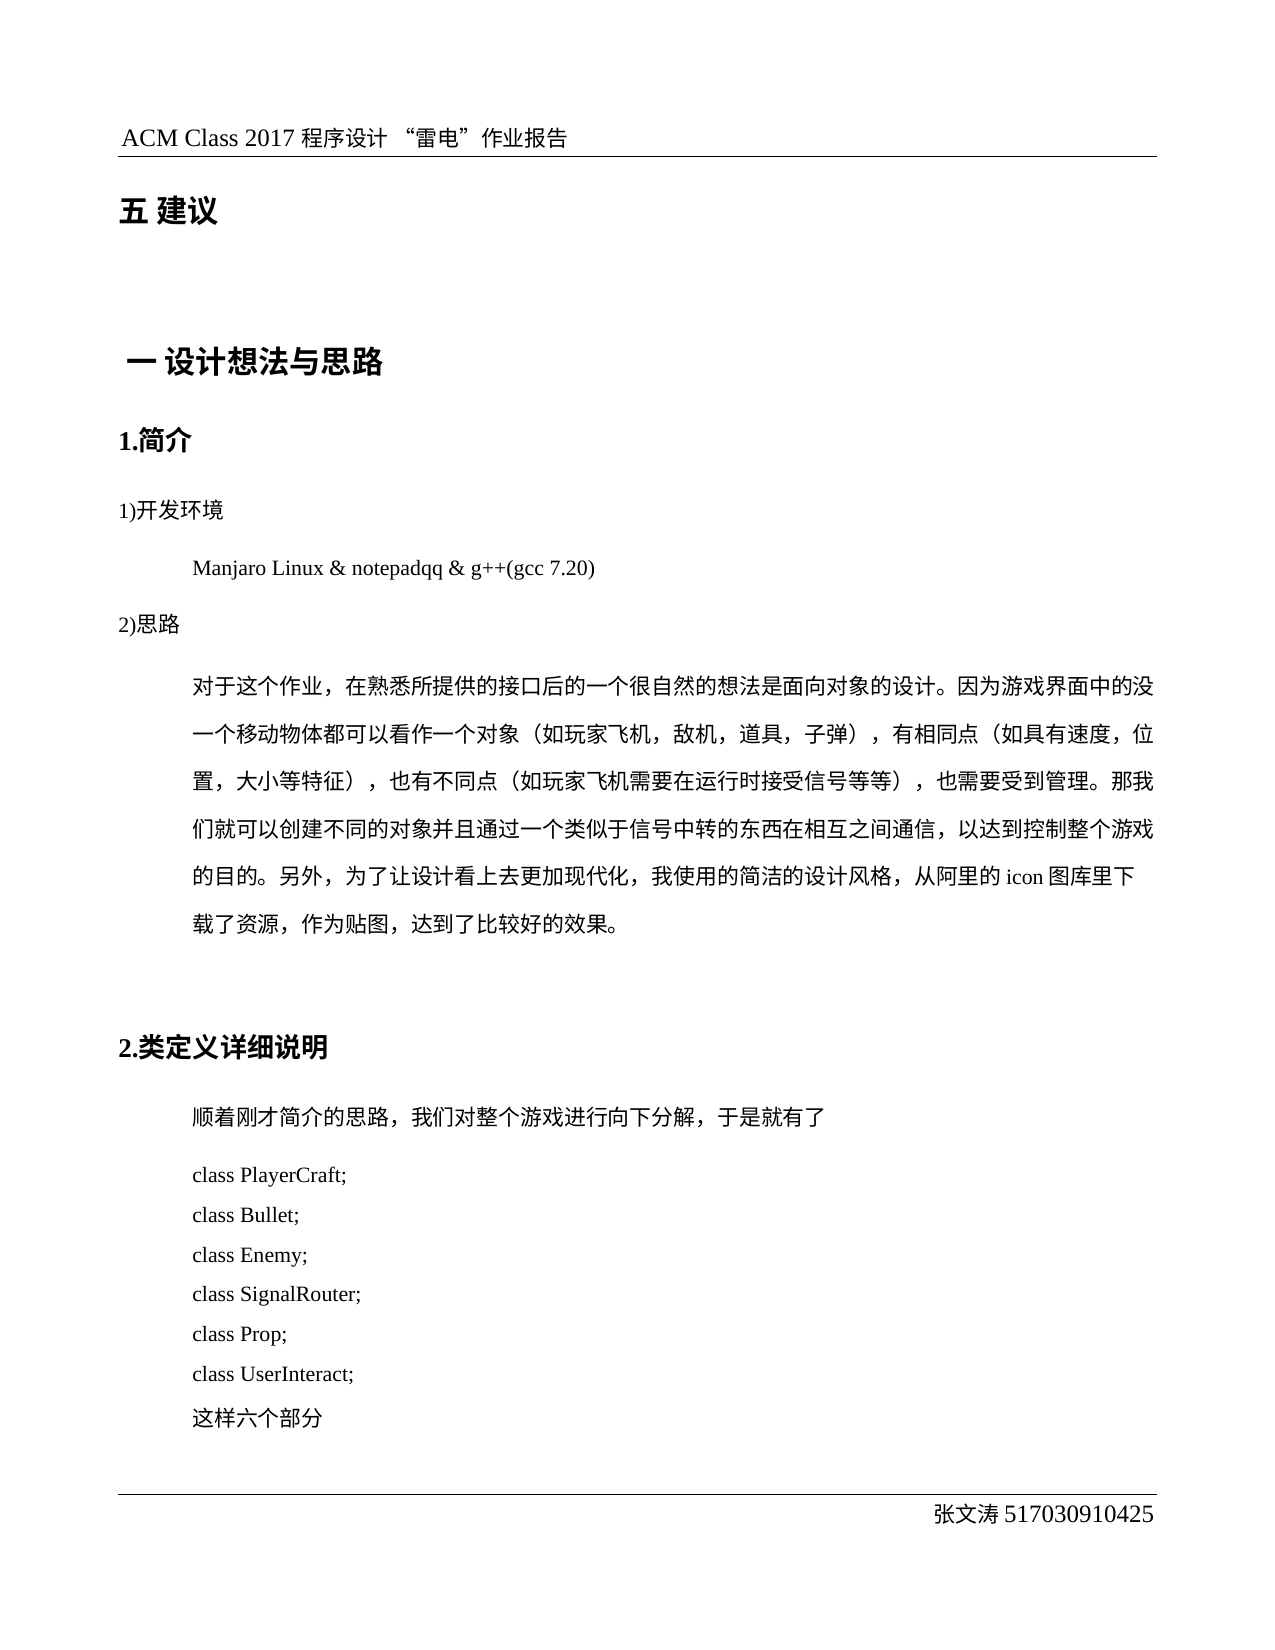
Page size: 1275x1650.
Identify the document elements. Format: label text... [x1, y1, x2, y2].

text 2)思路 [118, 607, 1157, 639]
text 1.简介 [118, 419, 1157, 458]
text 对于这个作业，在熟悉所提供的接口后的一个很自然的想法是面向对象的设计。因为游戏界面中的没 一个移动物体都可以看作一个对象（如玩家飞机，敌机，道具，子弹），有相同点（如具有速度，位 置，大小等特征），也有不同点（如玩家飞机需要在运行时接受信号等等），也需要受到管理。那我 们就可以创建不同的对象并且通过一个类似于信号中转的东西在相互之间通信，以达到控制整个游戏 的目的。另外，为了让设计看上去更加现代化，我使用的简洁的设计风格，从阿里的icon图库里下 载了资源，作为贴图，达到了比较好的效果。 [118, 669, 1157, 938]
text Manjaro Linux & notepadqq & g++(gcc 7.20) [118, 555, 1157, 580]
text class UserInteract; [118, 1361, 1157, 1386]
text 2.类定义详细说明 [118, 1026, 1157, 1066]
text 这样六个部分 [118, 1401, 1157, 1432]
text 1)开发环境 [118, 493, 1157, 524]
text class Bullet; [118, 1202, 1157, 1227]
text 顺着刚才简介的思路，我们对整个游戏进行向下分解，于是就有了 [118, 1100, 1157, 1132]
text class Prop; [118, 1321, 1157, 1346]
text 一 设计想法与思路 [118, 337, 1157, 382]
text class SignalRouter; [118, 1281, 1157, 1307]
text class PlayerCraft; [118, 1162, 1157, 1187]
text class Enemy; [118, 1242, 1157, 1267]
text 五 建议 [118, 186, 1157, 231]
